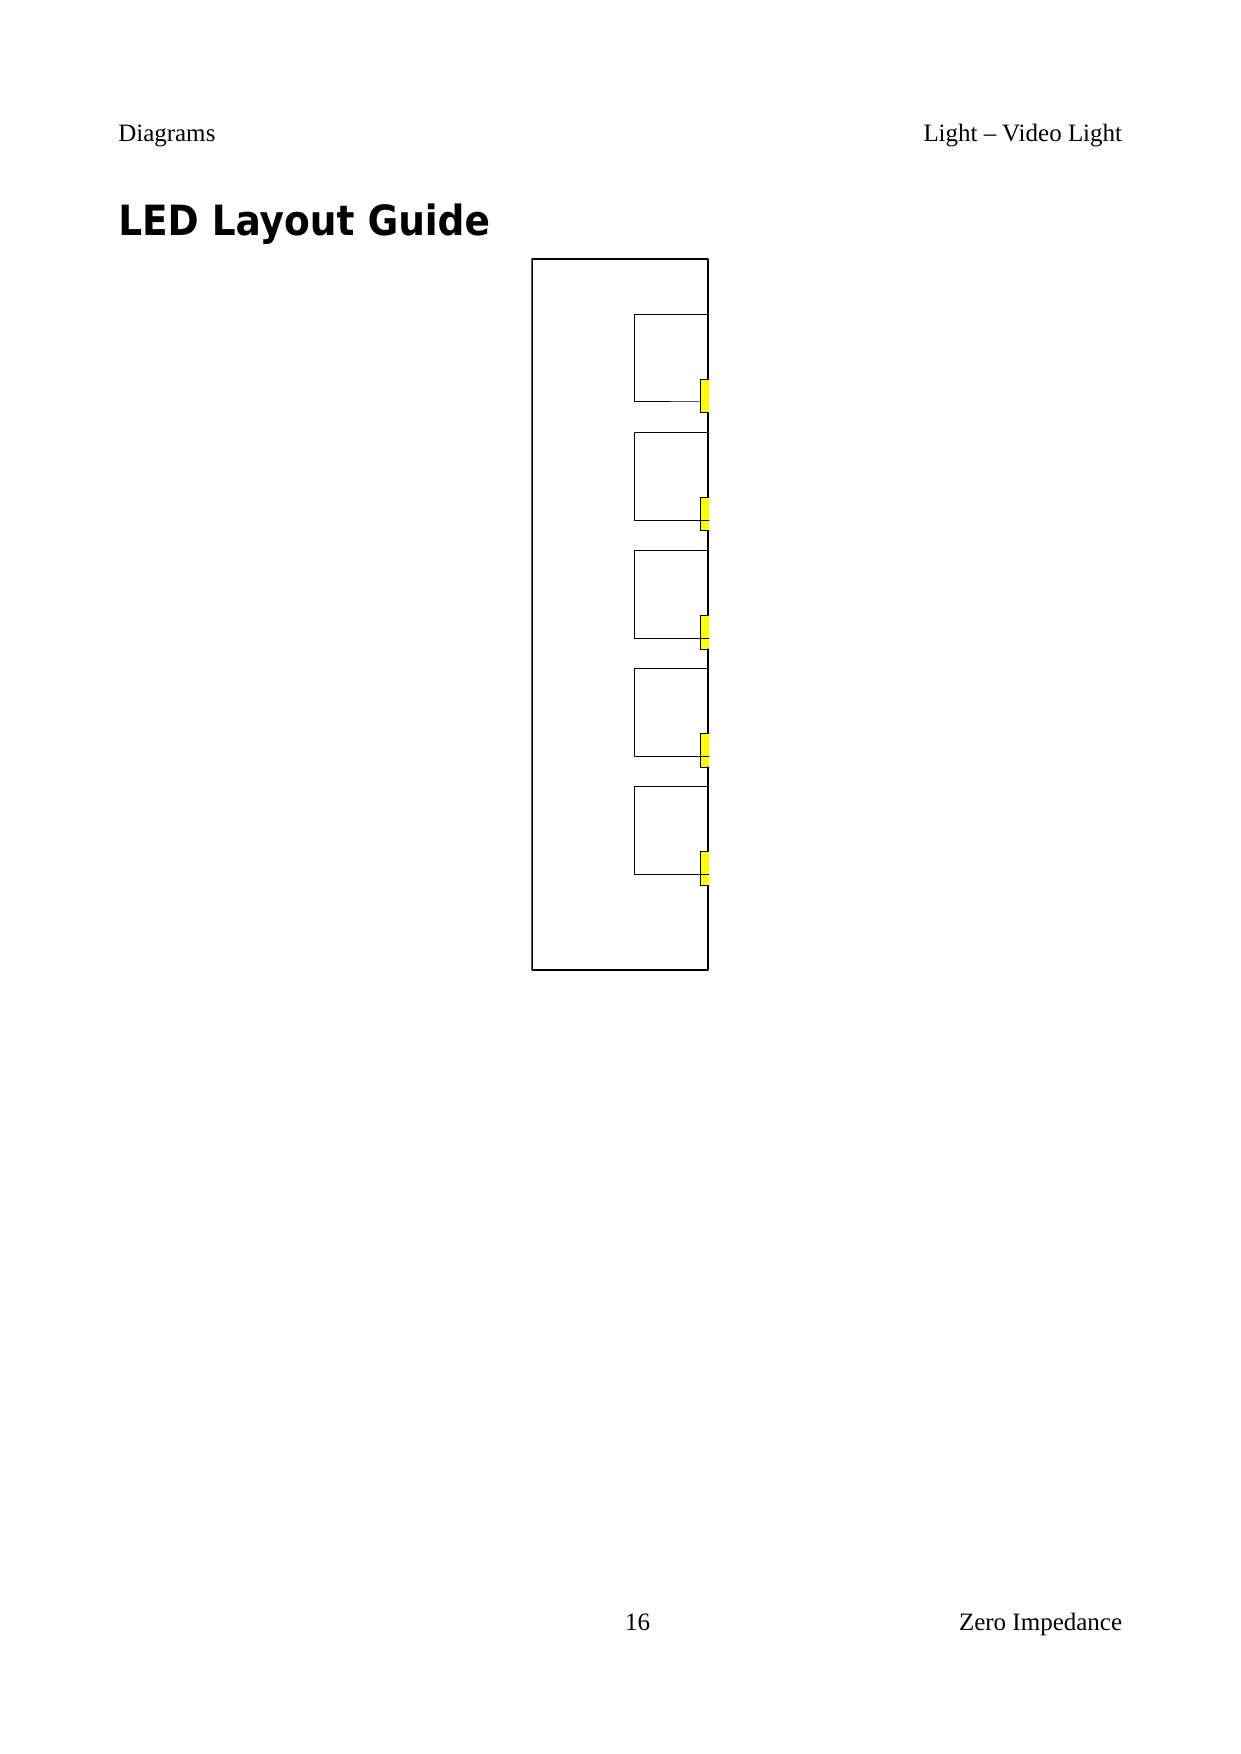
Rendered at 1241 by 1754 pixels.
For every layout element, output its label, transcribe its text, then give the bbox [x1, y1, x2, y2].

subtitle LED Layout Guide [118, 197, 1122, 246]
